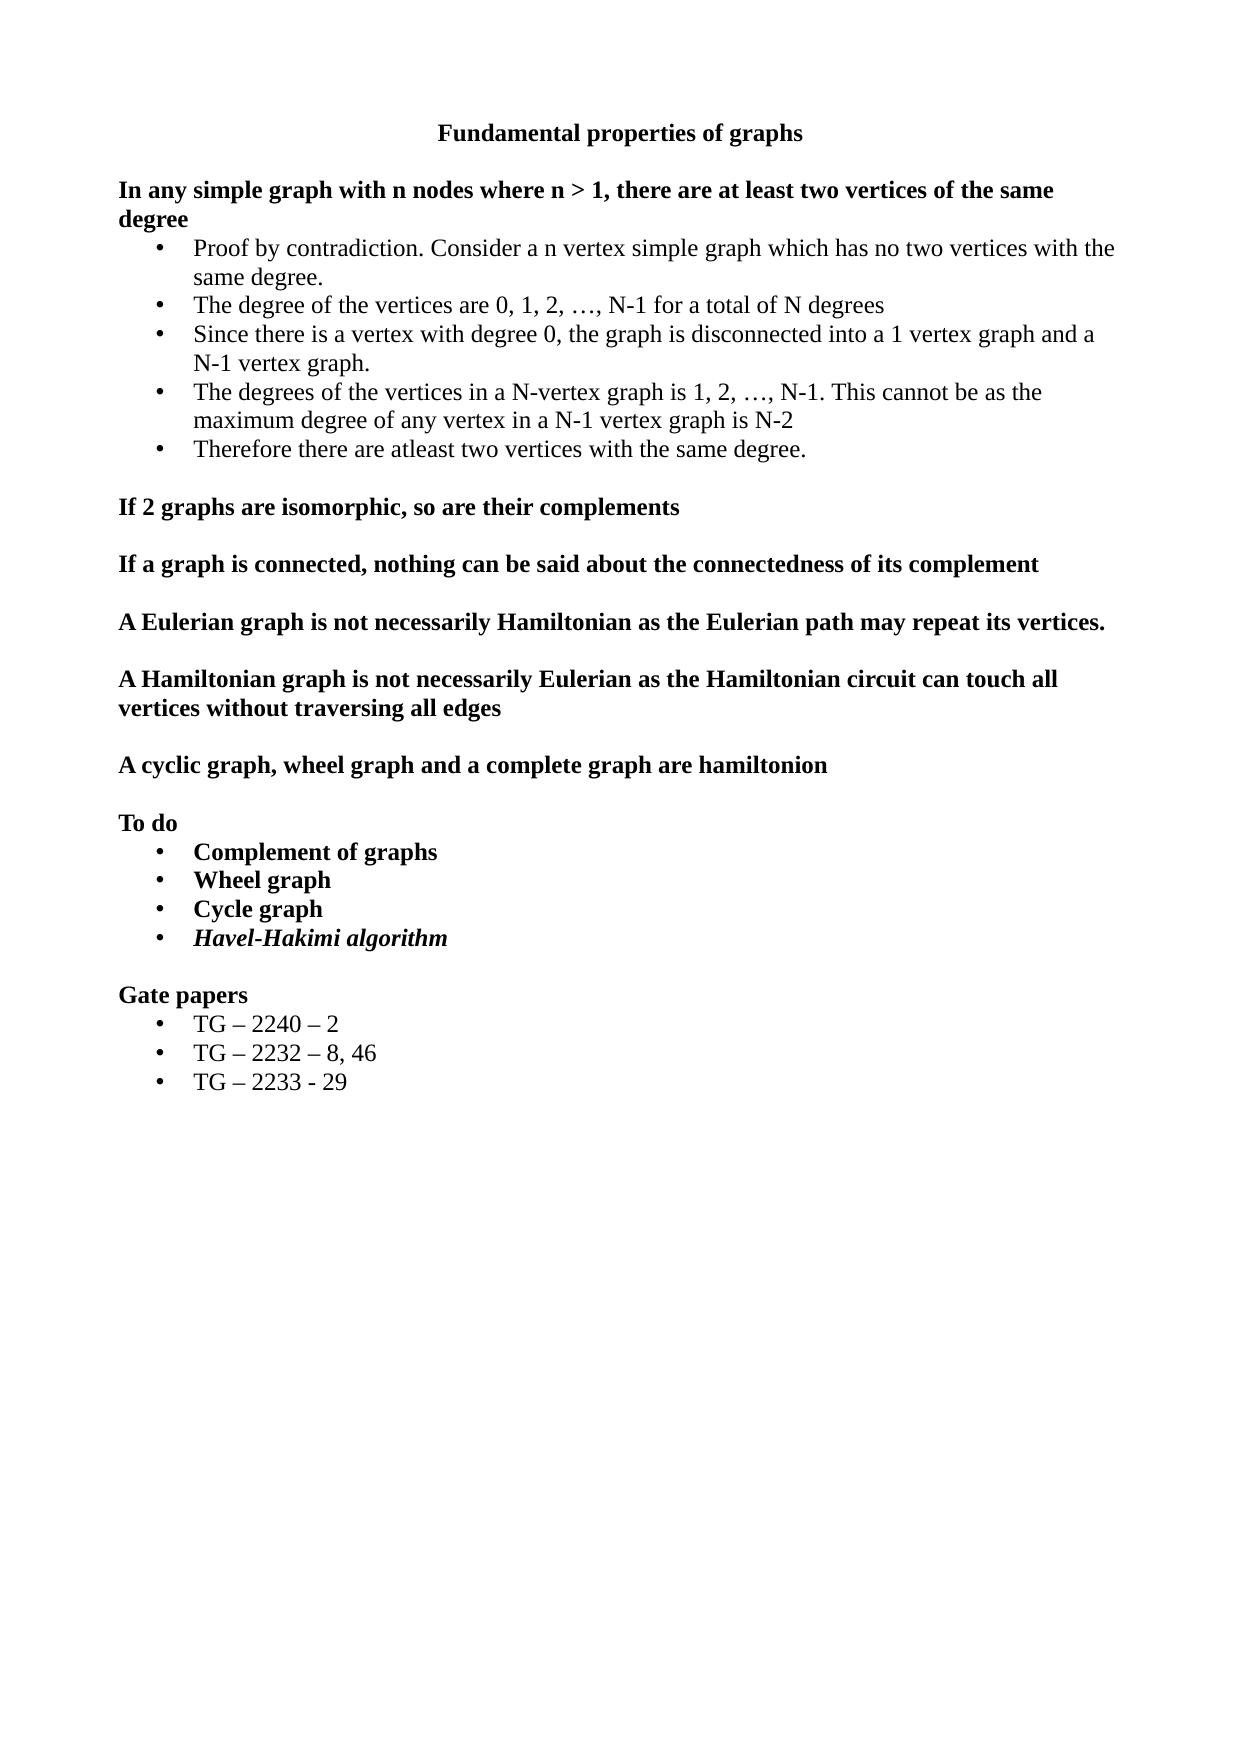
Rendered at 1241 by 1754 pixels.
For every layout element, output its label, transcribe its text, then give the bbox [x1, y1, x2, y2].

list The degrees of the vertices in a N-vertex graph is 1, 2, …, N-1. This cannot be as the maximum degree of any vertex in a N-1 vertex graph is N-2 [156, 377, 1122, 434]
list TG – 2233 - 29 [156, 1067, 1122, 1096]
text In any simple graph with n nodes where n > 1, there are at least two vertices of the same degree [118, 176, 1122, 233]
list TG – 2232 – 8, 46 [156, 1038, 1122, 1067]
list Wheel graph [156, 866, 1122, 894]
text If a graph is connected, nothing can be said about the connectedness of its complement [118, 549, 1122, 578]
text Fundamental properties of graphs [118, 118, 1122, 147]
list Havel-Hakimi algorithm [156, 923, 1122, 952]
text Gate papers [118, 981, 1122, 1009]
text A Hamiltonian graph is not necessarily Eulerian as the Hamiltonian circuit can touch all vertices without traversing all edges [118, 664, 1122, 722]
list The degree of the vertices are 0, 1, 2, …, N-1 for a total of N degrees [156, 291, 1122, 319]
list TG – 2240 – 2 [156, 1009, 1122, 1038]
text A Eulerian graph is not necessarily Hamiltonian as the Eulerian path may repeat its vertices. [118, 607, 1122, 636]
text If 2 graphs are isomorphic, so are their complements [118, 492, 1122, 521]
list Proof by contradiction. Consider a n vertex simple graph which has no two vertices with the same degree. [156, 233, 1122, 291]
text To do [118, 808, 1122, 837]
text A cyclic graph, wheel graph and a complete graph are hamiltonion [118, 751, 1122, 779]
list Since there is a vertex with degree 0, the graph is disconnected into a 1 vertex graph and a N-1 vertex graph. [156, 319, 1122, 377]
list Complement of graphs [156, 837, 1122, 866]
list Cycle graph [156, 894, 1122, 923]
list Therefore there are atleast two vertices with the same degree. [156, 434, 1122, 463]
